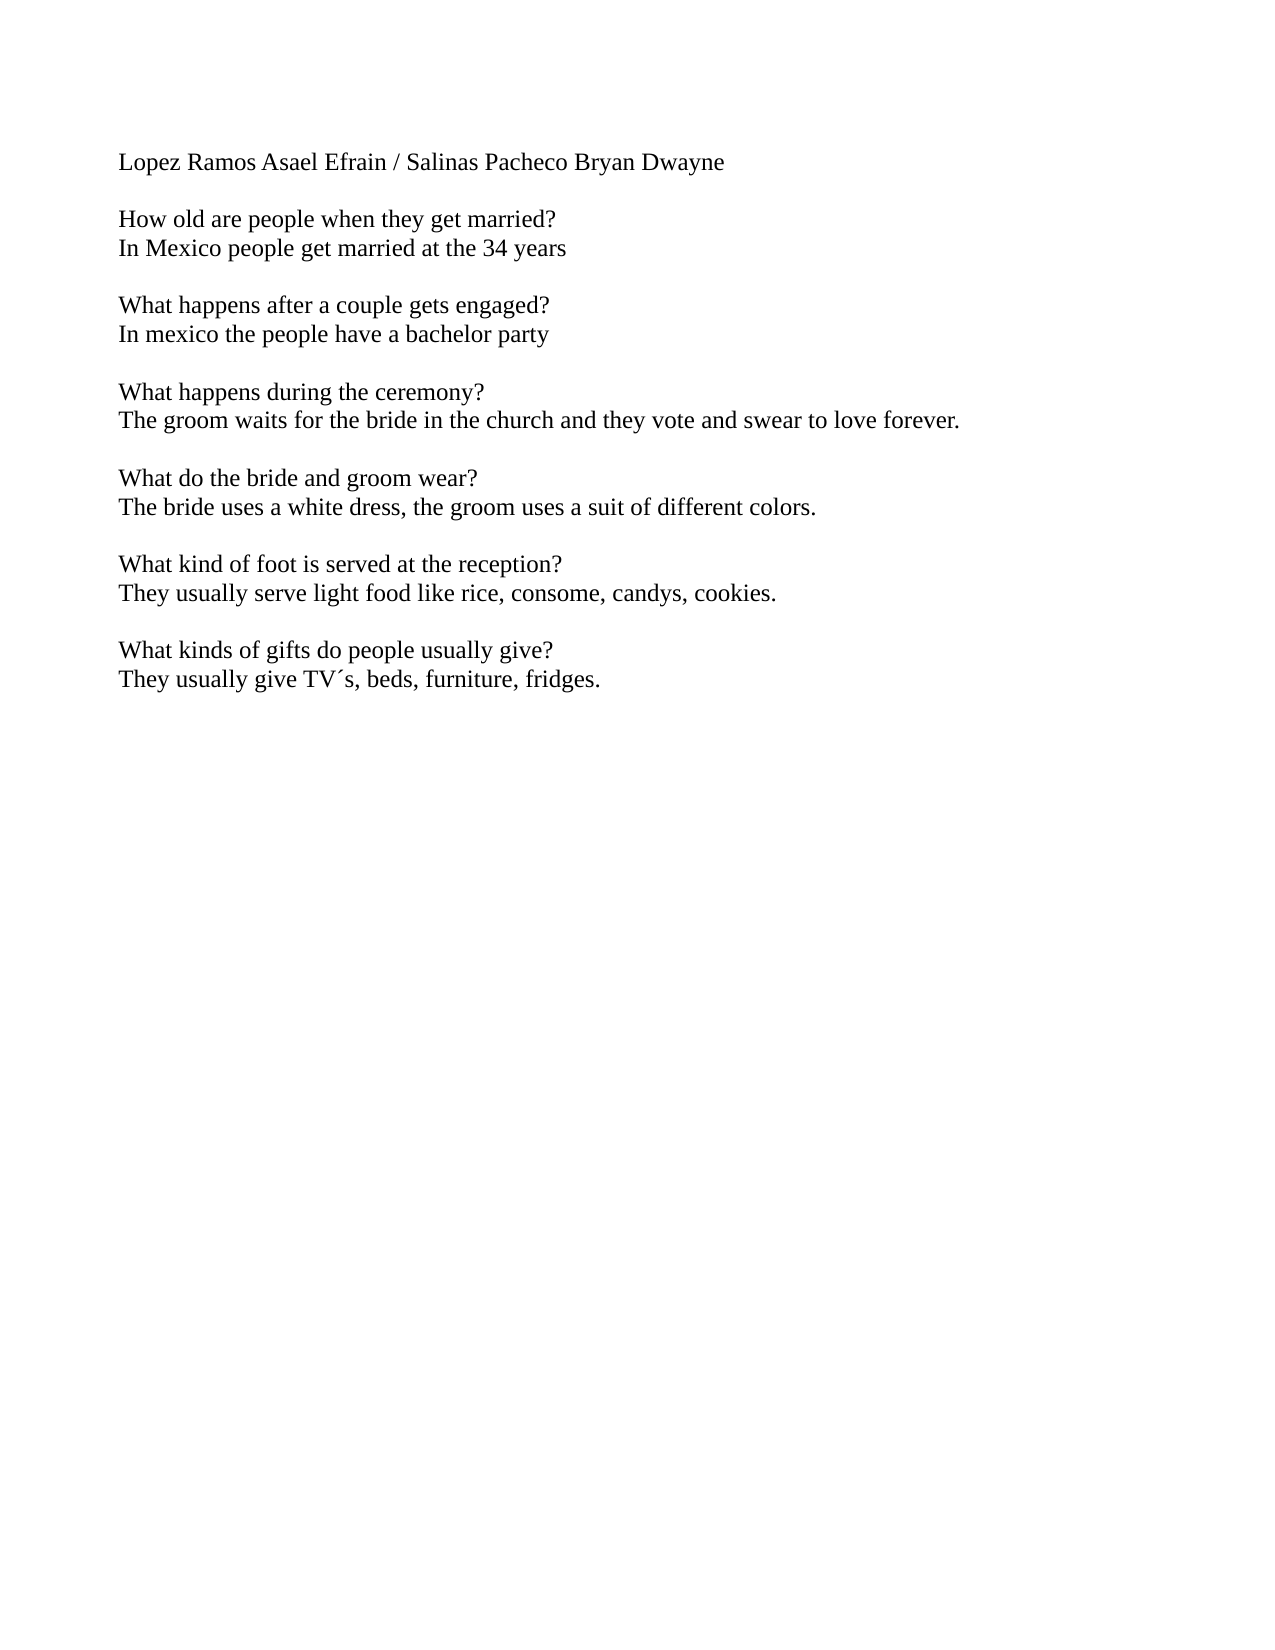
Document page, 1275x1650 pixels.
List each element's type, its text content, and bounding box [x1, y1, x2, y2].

text What happens during the ceremony? [118, 377, 1157, 406]
text The groom waits for the bride in the church and they vote and swear to love forever. [118, 406, 1157, 434]
text What do the bride and groom wear? [118, 463, 1157, 492]
text They usually give TV´s, beds, furniture, fridges. [118, 664, 1157, 693]
text How old are people when they get married? [118, 204, 1157, 233]
text The bride uses a white dress, the groom uses a suit of different colors. [118, 492, 1157, 521]
text What kinds of gifts do people usually give? [118, 636, 1157, 664]
text They usually serve light food like rice, consome, candys, cookies. [118, 578, 1157, 607]
text What kind of foot is served at the reception? [118, 549, 1157, 578]
text In Mexico people get married at the 34 years [118, 233, 1157, 262]
text Lopez Ramos Asael Efrain / Salinas Pacheco Bryan Dwayne [118, 147, 1157, 176]
text In mexico the people have a bachelor party [118, 319, 1157, 348]
text What happens after a couple gets engaged? [118, 291, 1157, 319]
